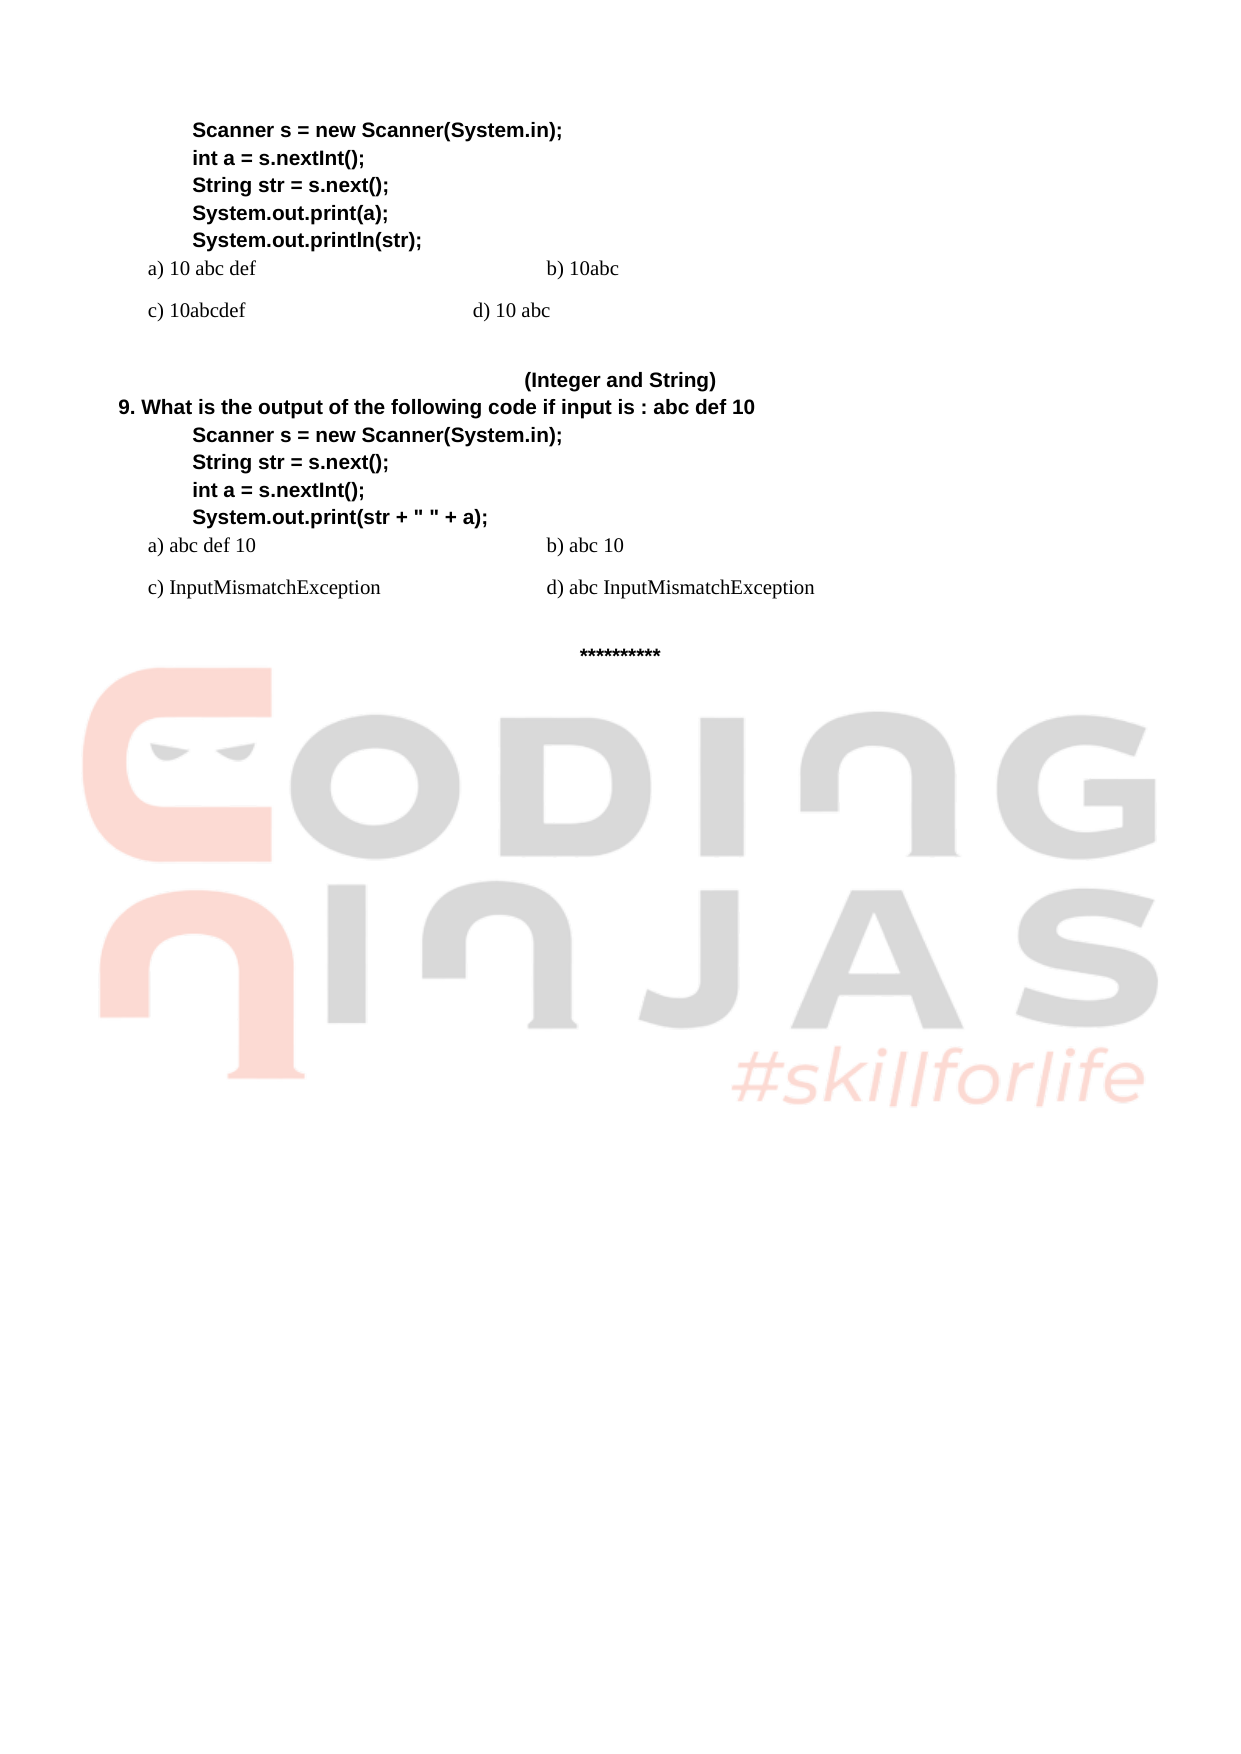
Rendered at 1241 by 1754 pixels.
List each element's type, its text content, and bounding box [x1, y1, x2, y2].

text a) abc def 10 b) abc 10 [148, 532, 1122, 557]
text String str = s.next(); [192, 450, 1122, 474]
text 9. What is the output of the following code if input is : abc def 10 [118, 395, 1122, 419]
text a) 10 abc def b) 10abc [148, 256, 1122, 280]
text (Integer and String) [118, 367, 1122, 391]
text int a = s.nextInt(); [192, 146, 1122, 169]
text Scanner s = new Scanner(System.in); [192, 118, 1122, 142]
text System.out.println(str); [192, 228, 1122, 252]
text c) 10abcdef d) 10 abc [148, 298, 1122, 322]
text String str = s.next(); [192, 173, 1122, 197]
text Scanner s = new Scanner(System.in); [192, 422, 1122, 446]
text System.out.print(str + " " + a); [192, 505, 1122, 529]
text System.out.print(a); [192, 201, 1122, 224]
text c) InputMismatchException d) abc InputMismatchException [148, 575, 1122, 599]
text ********** [118, 644, 1122, 668]
text int a = s.nextInt(); [192, 477, 1122, 501]
